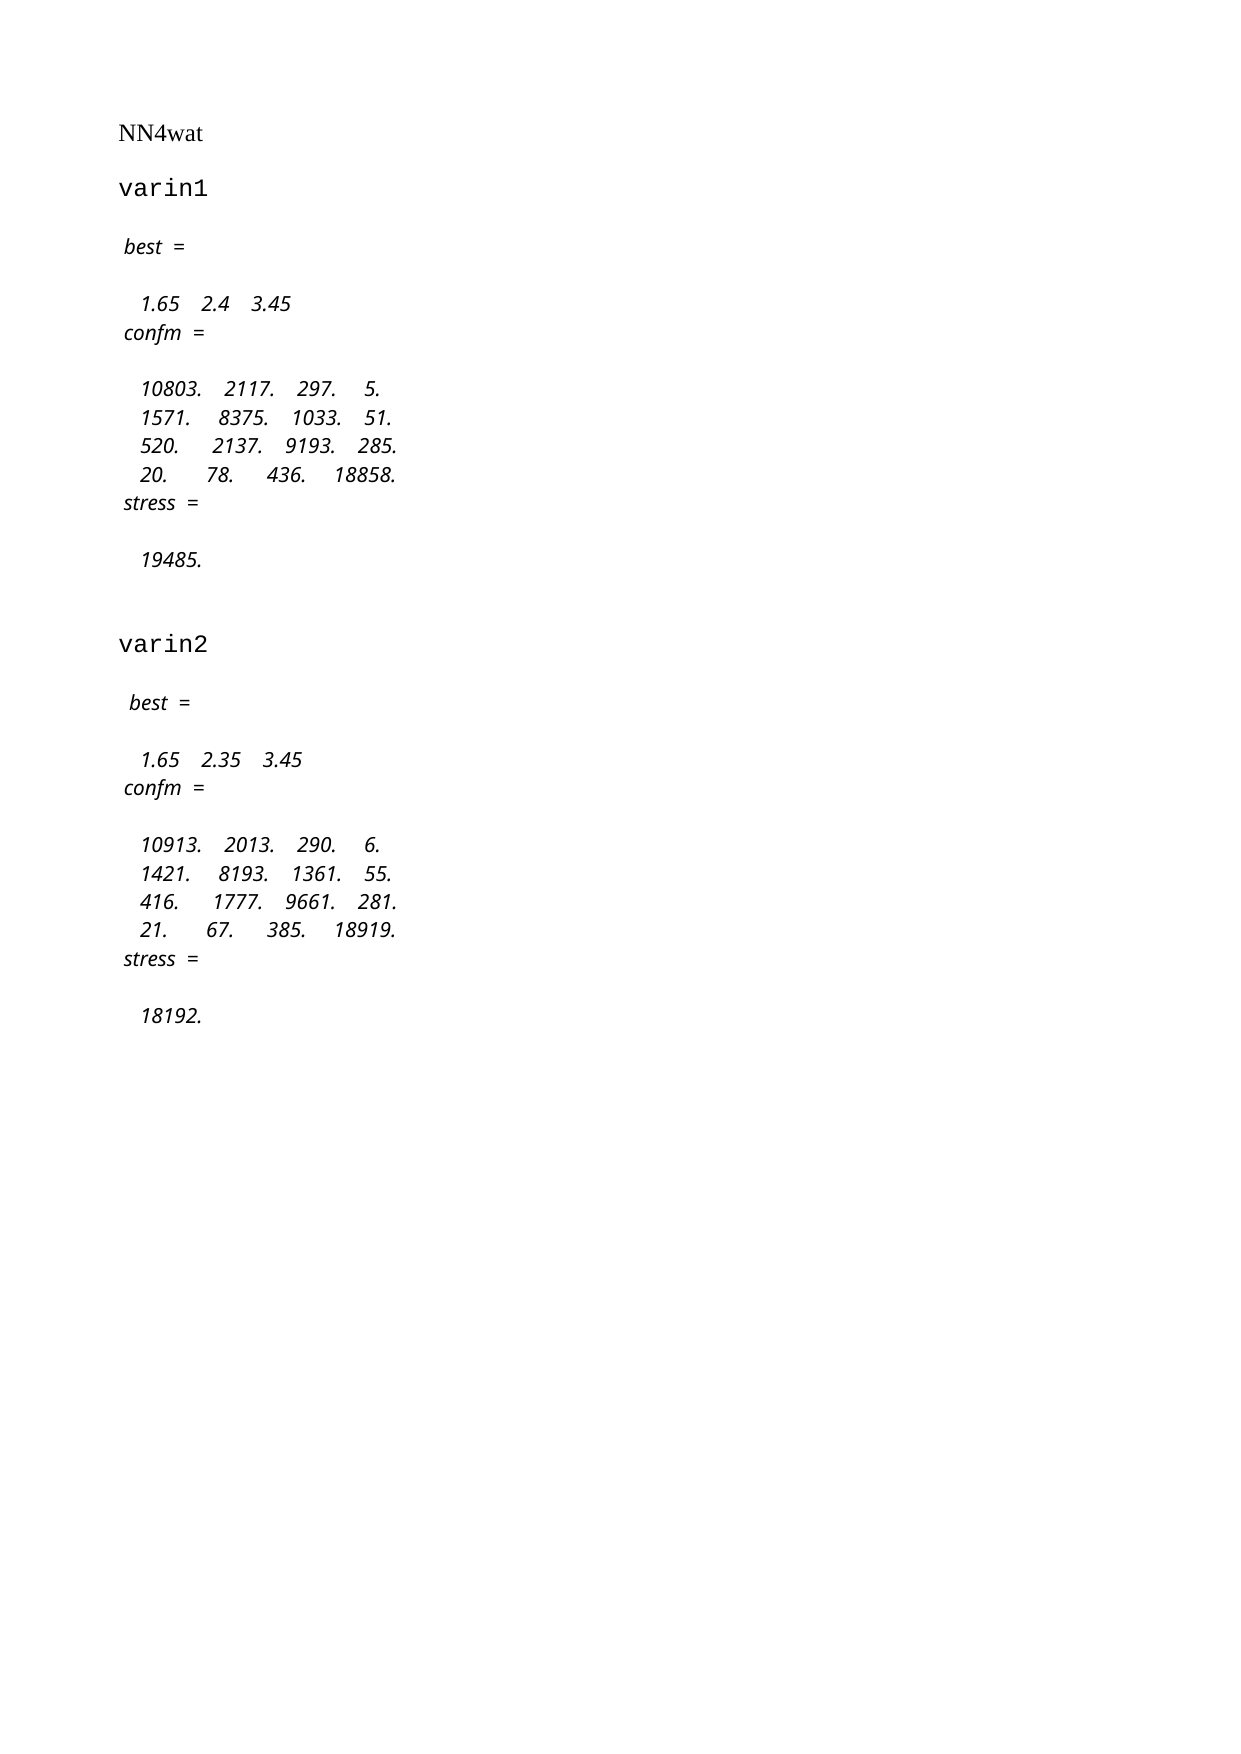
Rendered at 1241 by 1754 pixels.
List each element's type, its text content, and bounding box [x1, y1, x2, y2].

text 1.65 2.4 3.45 [118, 289, 1122, 318]
text confm = [118, 773, 1122, 802]
text 19485. [118, 545, 1122, 573]
text 1571. 8375. 1033. 51. [118, 403, 1122, 431]
text best = [118, 688, 1122, 716]
text NN4wat [118, 118, 1122, 147]
text best = [118, 232, 1122, 261]
text varin2 [118, 631, 1122, 660]
text confm = [118, 318, 1122, 346]
text stress = [118, 488, 1122, 517]
text 416. 1777. 9661. 281. [118, 887, 1122, 916]
text 10803. 2117. 297. 5. [118, 374, 1122, 403]
text 520. 2137. 9193. 285. [118, 431, 1122, 460]
text 1421. 8193. 1361. 55. [118, 859, 1122, 887]
text 18192. [118, 1001, 1122, 1029]
text 1.65 2.35 3.45 [118, 745, 1122, 773]
text 10913. 2013. 290. 6. [118, 830, 1122, 859]
text 21. 67. 385. 18919. [118, 916, 1122, 944]
text varin1 [118, 176, 1122, 204]
text 20. 78. 436. 18858. [118, 460, 1122, 488]
text stress = [118, 944, 1122, 972]
